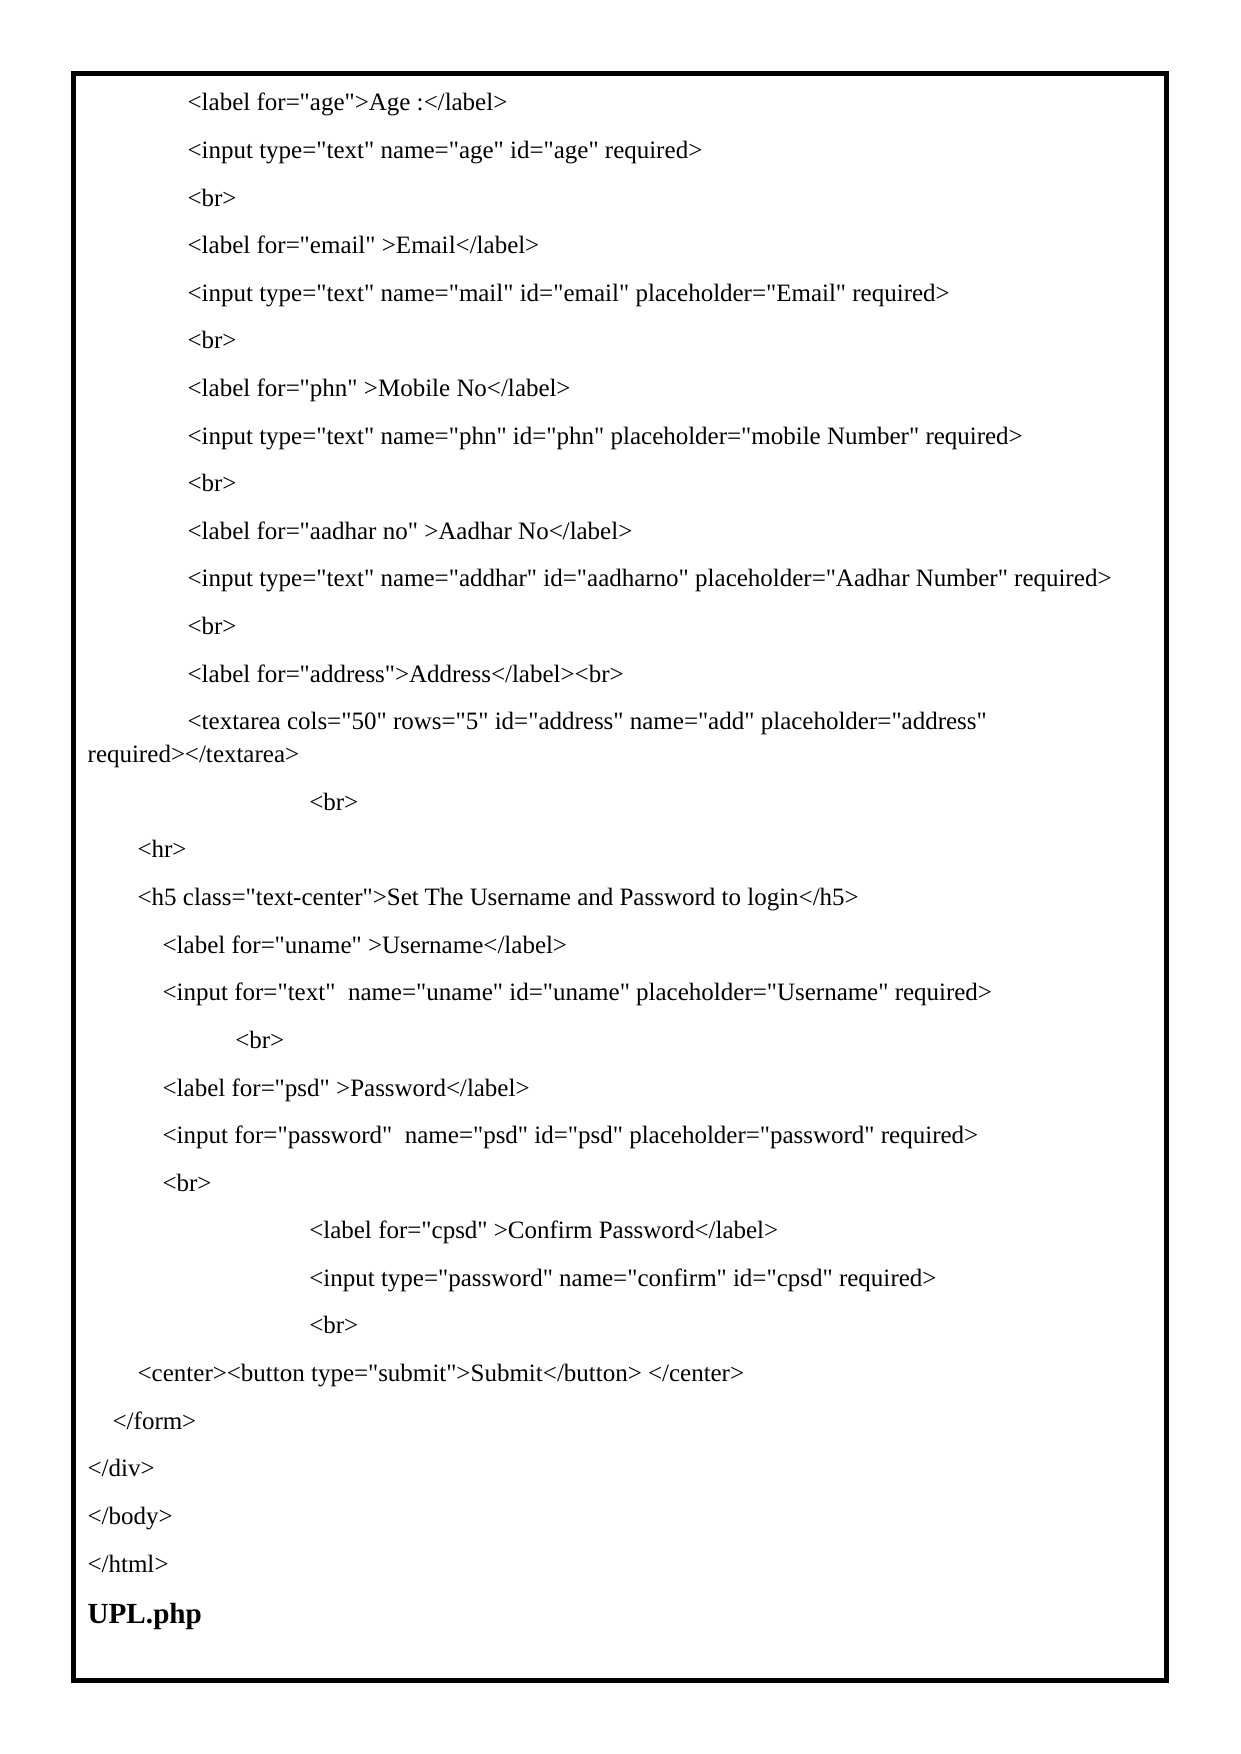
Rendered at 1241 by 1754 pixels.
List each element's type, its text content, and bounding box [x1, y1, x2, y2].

text <br> [87, 1311, 1153, 1339]
text </html> [87, 1549, 1153, 1577]
text </body> [87, 1501, 1153, 1530]
text <label for="aadhar no" >Aadhar No</label> [87, 516, 1153, 545]
text <label for="psd" >Password</label> [87, 1073, 1153, 1101]
text <input for="text" name="uname" id="uname" placeholder="Username" required> [87, 977, 1153, 1006]
text <label for="phn" >Mobile No</label> [87, 373, 1153, 402]
text <br> [87, 1025, 1153, 1054]
text <input for="password" name="psd" id="psd" placeholder="password" required> [87, 1120, 1153, 1149]
text <label for="email" >Email</label> [87, 230, 1153, 259]
text <hr> [87, 834, 1153, 863]
text <label for="address">Address</label><br> [87, 659, 1153, 687]
text </div> [87, 1453, 1153, 1482]
text <br> [87, 611, 1153, 640]
text <label for="cpsd" >Confirm Password</label> [87, 1215, 1153, 1244]
text <input type="text" name="phn" id="phn" placeholder="mobile Number" required> [87, 421, 1153, 449]
text <br> [87, 183, 1153, 211]
text <input type="text" name="age" id="age" required> [87, 135, 1153, 164]
text <center><button type="submit">Submit</button> </center> [87, 1358, 1153, 1387]
text <br> [87, 1168, 1153, 1197]
text </form> [87, 1406, 1153, 1434]
text <input type="password" name="confirm" id="cpsd" required> [87, 1263, 1153, 1292]
text <h5 class="text-center">Set The Username and Password to login</h5> [87, 882, 1153, 911]
text <br> [87, 326, 1153, 354]
text <input type="text" name="addhar" id="aadharno" placeholder="Aadhar Number" required> [87, 563, 1153, 592]
text <textarea cols="50" rows="5" id="address" name="add" placeholder="address" required></textarea> [87, 706, 1153, 768]
text <label for="uname" >Username</label> [87, 930, 1153, 958]
text UPL.php [87, 1596, 1153, 1630]
text <br> [87, 787, 1153, 816]
text <label for="age">Age :</label> [87, 87, 1153, 116]
text <input type="text" name="mail" id="email" placeholder="Email" required> [87, 278, 1153, 307]
text <br> [87, 468, 1153, 497]
